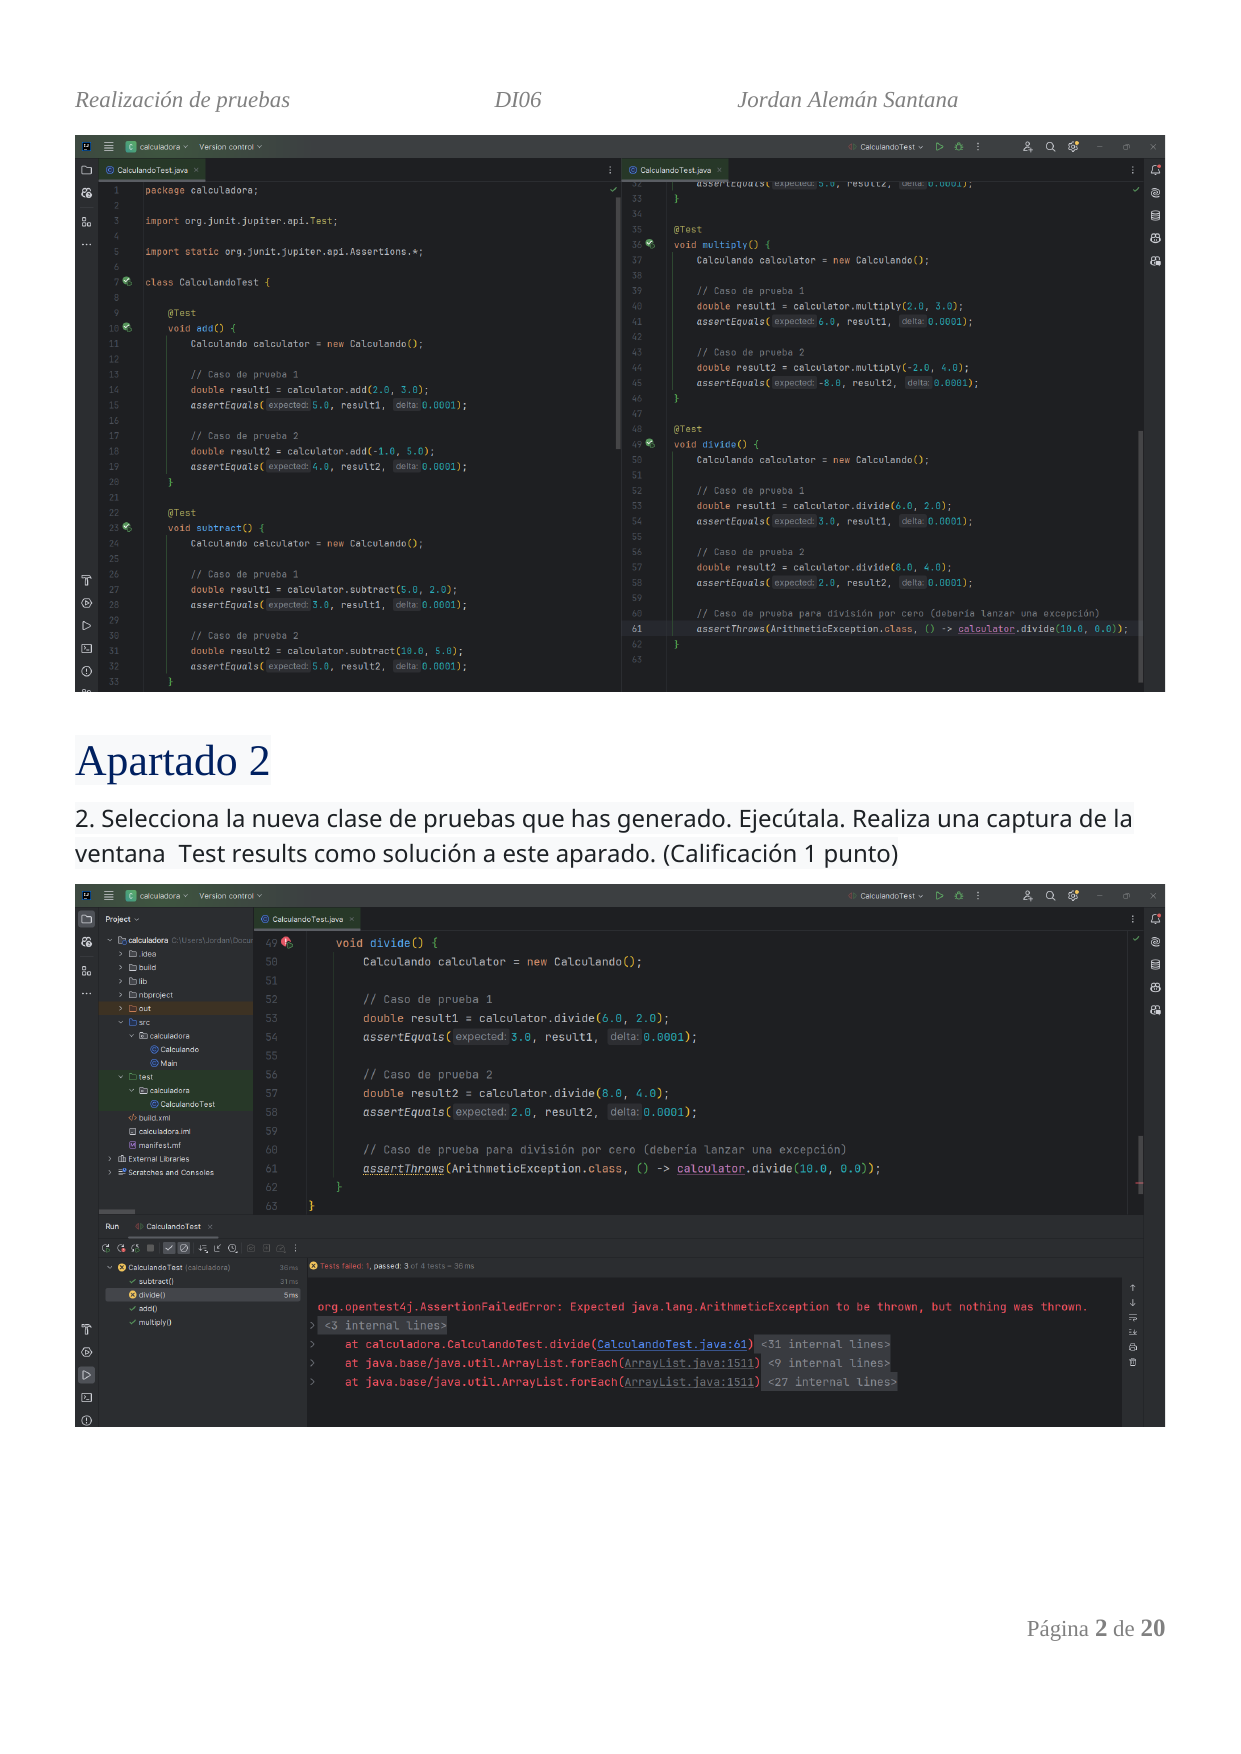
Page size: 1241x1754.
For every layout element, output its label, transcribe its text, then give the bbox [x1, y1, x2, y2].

picture [75, 135, 1166, 692]
subtitle Apartado 2 [75, 735, 1165, 785]
text 2. Selecciona la nueva clase de pruebas que has generado. Ejecútala. Realiza una captura de la ventana Test results como solución a este aparado. (Calificación 1 punto) [75, 802, 1165, 869]
picture [75, 884, 1166, 1427]
